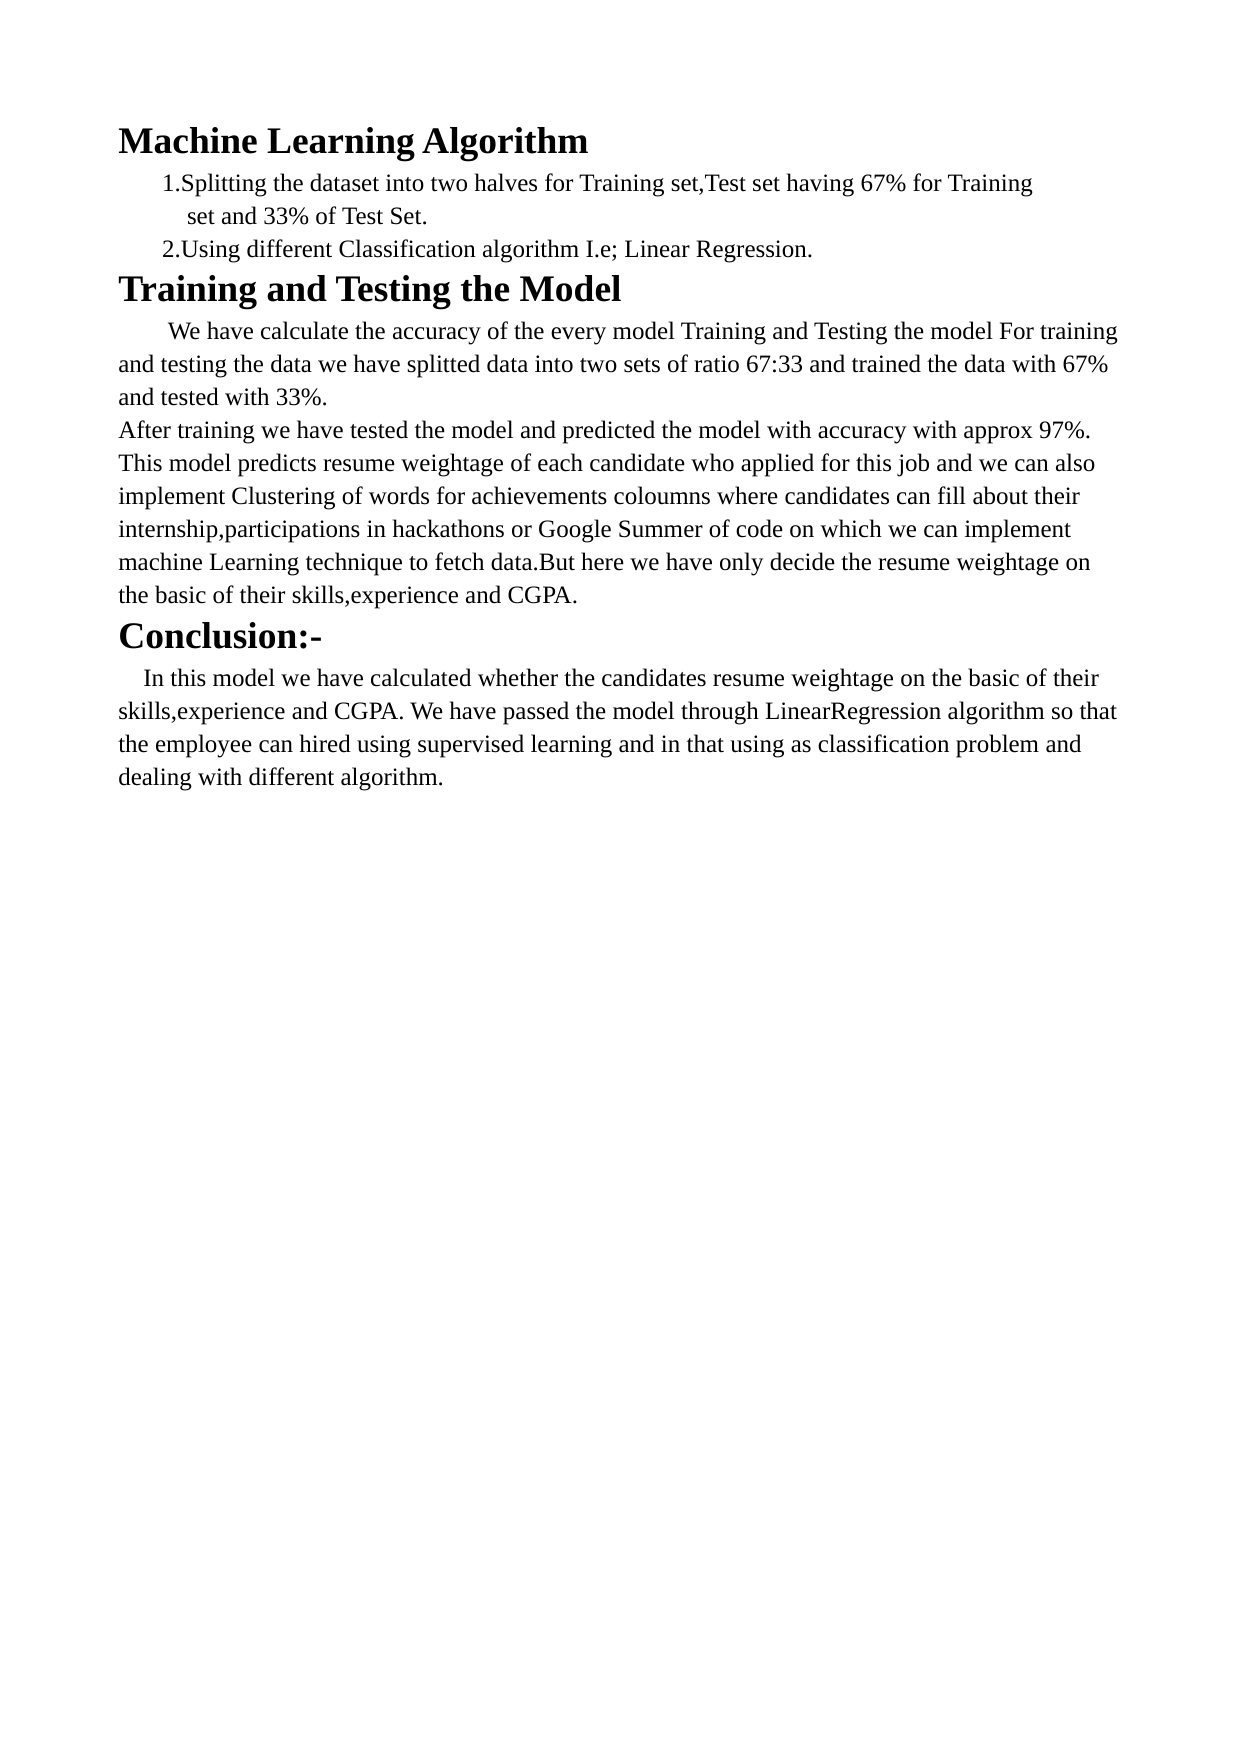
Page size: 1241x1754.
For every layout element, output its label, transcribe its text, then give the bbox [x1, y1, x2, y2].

text set and 33% of Test Set. [118, 201, 1122, 229]
text In this model we have calculated whether the candidates resume weightage on the basic of their skills,experience and CGPA. We have passed the model through LinearRegression algorithm so that the employee can hired using supervised learning and in that using as classification problem and dealing with different algorithm. [118, 663, 1122, 791]
text Conclusion:- [118, 613, 1122, 657]
text 1.Splitting the dataset into two halves for Training set,Test set having 67% for Training [118, 168, 1122, 196]
text Training and Testing the Model [118, 267, 1122, 310]
text Machine Learning Algorithm [118, 118, 1122, 161]
text We have calculate the accuracy of the every model Training and Testing the model For training and testing the data we have splitted data into two sets of ratio 67:33 and trained the data with 67% and tested with 33%. [118, 316, 1122, 411]
text After training we have tested the model and predicted the model with accuracy with approx 97%. This model predicts resume weightage of each candidate who applied for this job and we can also implement Clustering of words for achievements coloumns where candidates can fill about their internship,participations in hackathons or Google Summer of code on which we can implement machine Learning technique to fetch data.But here we have only decide the resume weightage on [118, 415, 1122, 576]
text 2.Using different Classification algorithm I.e; Linear Regression. [118, 234, 1122, 262]
text the basic of their skills,experience and CGPA. [118, 581, 1122, 609]
